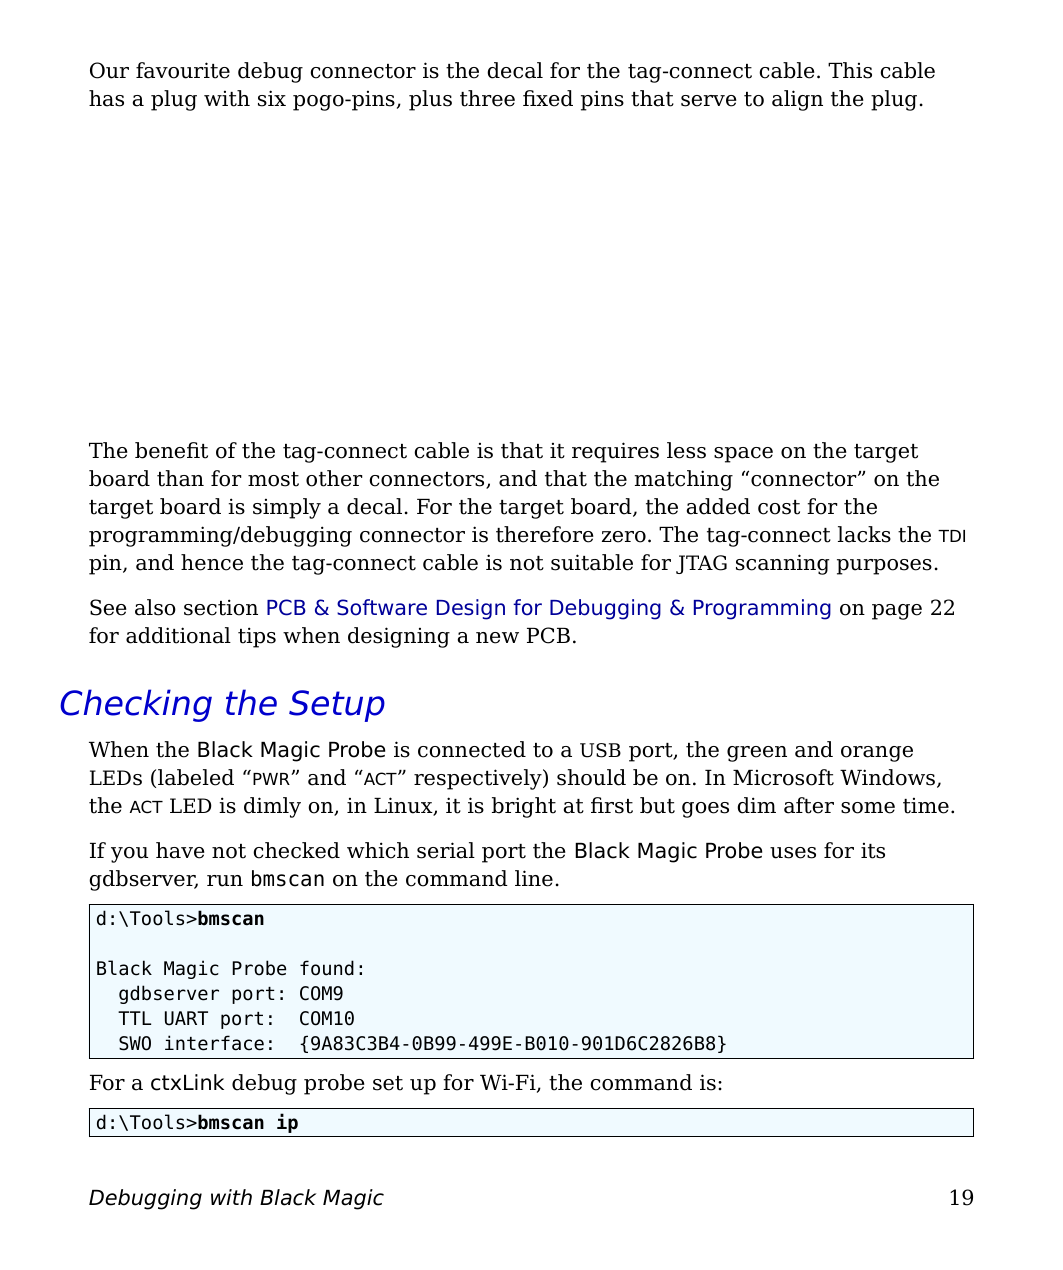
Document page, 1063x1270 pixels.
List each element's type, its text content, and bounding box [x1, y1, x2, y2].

text TTL UART port: COM10 [90, 1004, 973, 1029]
text d:\Tools>bmscan [90, 905, 973, 929]
text For a ctxLink debug probe set up for Wi-Fi, the command is: [88, 1071, 974, 1095]
text Black Magic Probe found: [90, 954, 973, 979]
text See also section PCB & Software Design for Debugging & Programming on page 22 for additional tips when designing a new PCB. [88, 596, 974, 648]
text SWO interface: {9A83C3B4-0B99-499E-B010-901D6C2826B8} [90, 1029, 973, 1058]
text The benefit of the tag-connect cable is that it requires less space on the target board than for most other connectors, and that the matching “connector” on the target board is simply a decal. For the target board, the added cost for the programming/debugging connector is therefore zero. The tag-connect lacks the tdi pin, and hence the tag-connect cable is not suitable for JTAG scanning purposes. [88, 132, 974, 575]
text d:\Tools>bmscan ip [90, 1109, 973, 1136]
text When the Black Magic Probe is connected to a USB port, the green and orange LEDs (labeled “pwr” and “act” respectively) should be on. In Microsoft Windows, the act LED is dimly on, in Linux, it is bright at first but goes dim after some time. [88, 738, 974, 818]
subtitle Checking the Setup [59, 684, 974, 723]
text If you have not checked which serial port the Black Magic Probe uses for its gdbserver, run bmscan on the command line. [88, 839, 974, 891]
text gdbserver port: COM9 [90, 979, 973, 1004]
text Our favourite debug connector is the decal for the tag-connect cable. This cable has a plug with six pogo-pins, plus three fixed pins that serve to align the plug. [88, 59, 974, 111]
